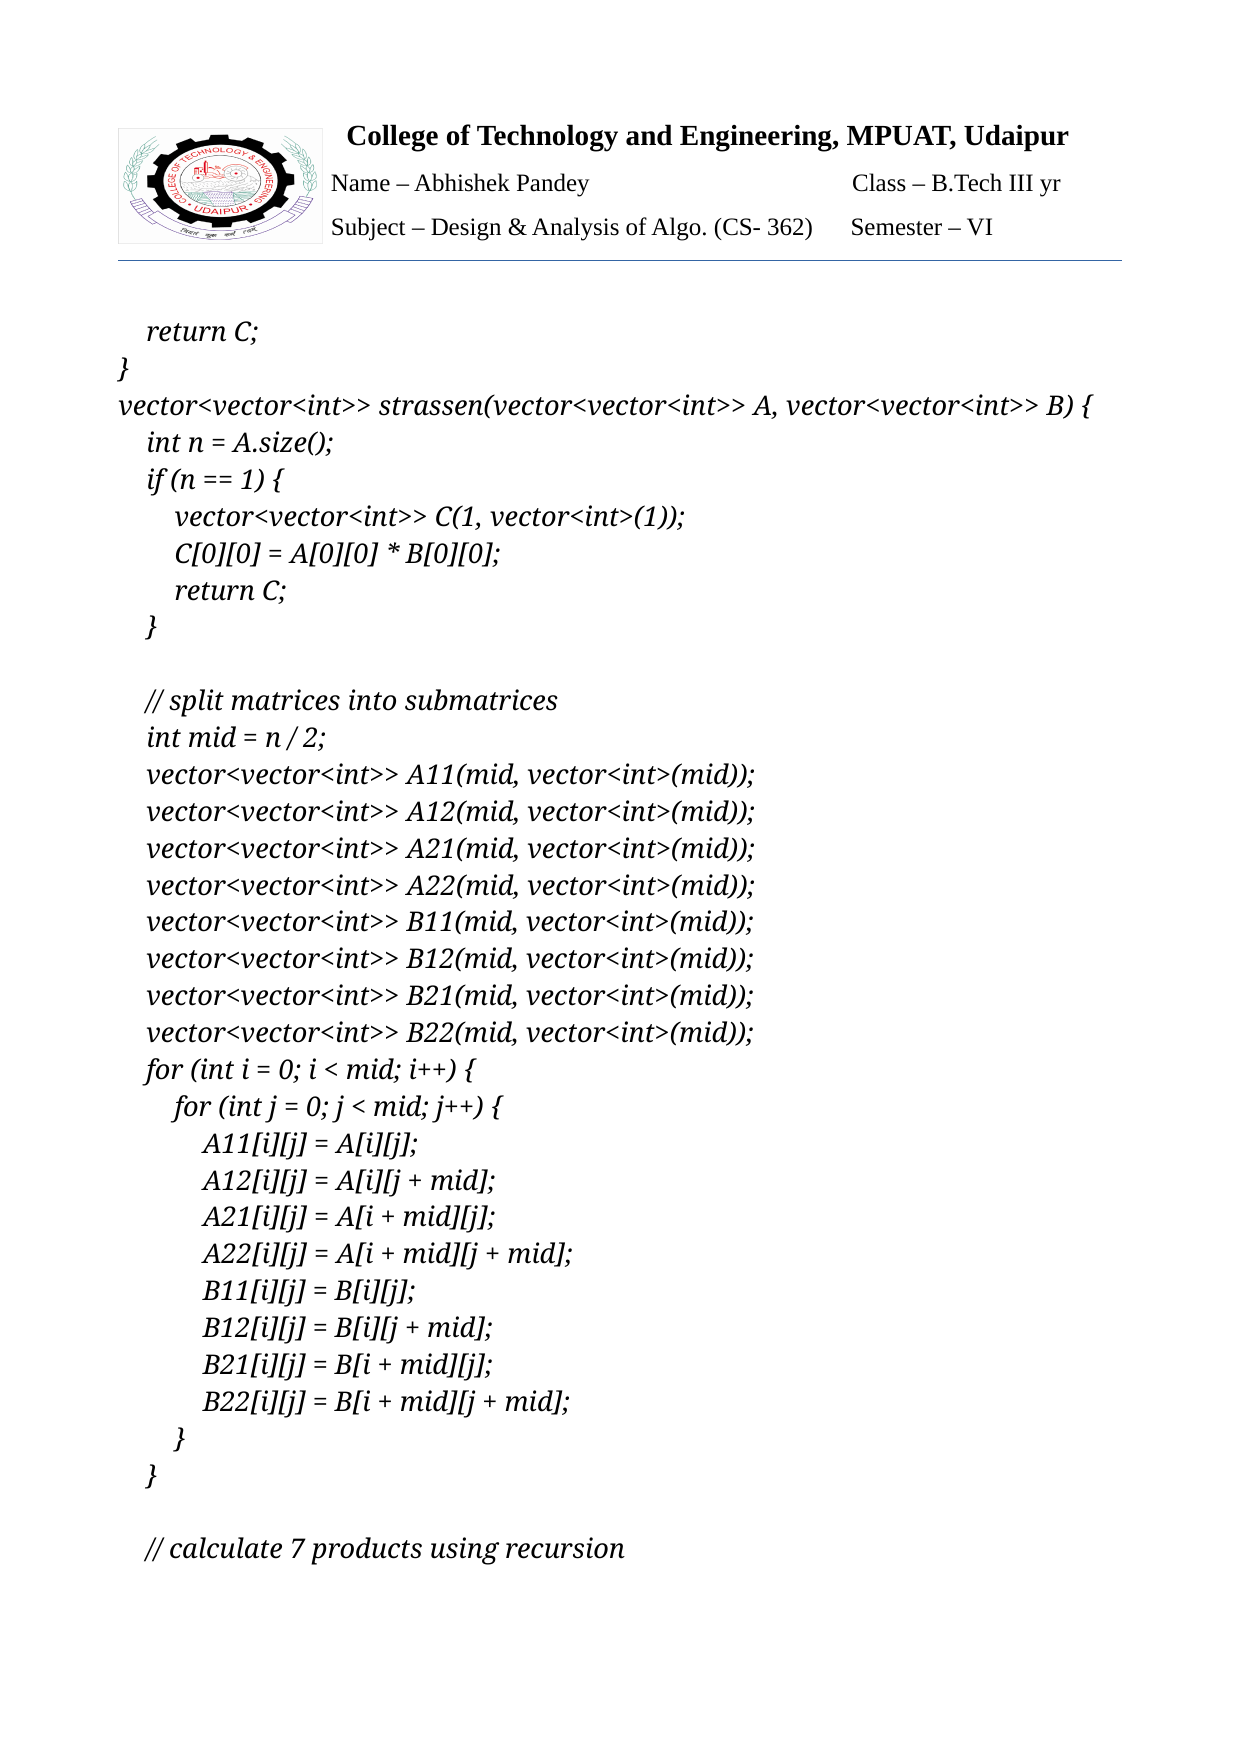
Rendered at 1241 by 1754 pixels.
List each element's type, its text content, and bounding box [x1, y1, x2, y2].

text vector<vector<int>> A12(mid, vector<int>(mid)); [118, 792, 1122, 829]
text vector<vector<int>> B21(mid, vector<int>(mid)); [118, 977, 1122, 1013]
text vector<vector<int>> A11(mid, vector<int>(mid)); [118, 755, 1122, 792]
text return C; [118, 313, 1122, 350]
text vector<vector<int>> B22(mid, vector<int>(mid)); [118, 1013, 1122, 1050]
text } [118, 608, 1122, 645]
text int mid = n / 2; [118, 718, 1122, 755]
text } [118, 1419, 1122, 1456]
text vector<vector<int>> C(1, vector<int>(1)); [118, 497, 1122, 534]
text vector<vector<int>> A21(mid, vector<int>(mid)); [118, 829, 1122, 866]
text C[0][0] = A[0][0] * B[0][0]; [118, 534, 1122, 571]
text A22[i][j] = A[i + mid][j + mid]; [118, 1235, 1122, 1272]
text return C; [118, 571, 1122, 608]
text int n = A.size(); [118, 423, 1122, 460]
text A11[i][j] = A[i][j]; [118, 1124, 1122, 1161]
picture [118, 128, 323, 244]
text for (int i = 0; i < mid; i++) { [118, 1050, 1122, 1087]
text } [118, 1456, 1122, 1493]
text vector<vector<int>> B12(mid, vector<int>(mid)); [118, 940, 1122, 977]
text A12[i][j] = A[i][j + mid]; [118, 1161, 1122, 1198]
text for (int j = 0; j < mid; j++) { [118, 1087, 1122, 1124]
text // split matrices into submatrices [118, 682, 1122, 718]
text // calculate 7 products using recursion [118, 1530, 1122, 1567]
text A21[i][j] = A[i + mid][j]; [118, 1198, 1122, 1235]
text B21[i][j] = B[i + mid][j]; [118, 1345, 1122, 1382]
text B12[i][j] = B[i][j + mid]; [118, 1308, 1122, 1345]
text } [118, 350, 1122, 387]
text vector<vector<int>> strassen(vector<vector<int>> A, vector<vector<int>> B) { [118, 387, 1122, 423]
text B22[i][j] = B[i + mid][j + mid]; [118, 1382, 1122, 1419]
text B11[i][j] = B[i][j]; [118, 1272, 1122, 1308]
text vector<vector<int>> A22(mid, vector<int>(mid)); [118, 866, 1122, 903]
text vector<vector<int>> B11(mid, vector<int>(mid)); [118, 903, 1122, 940]
text if (n == 1) { [118, 460, 1122, 497]
